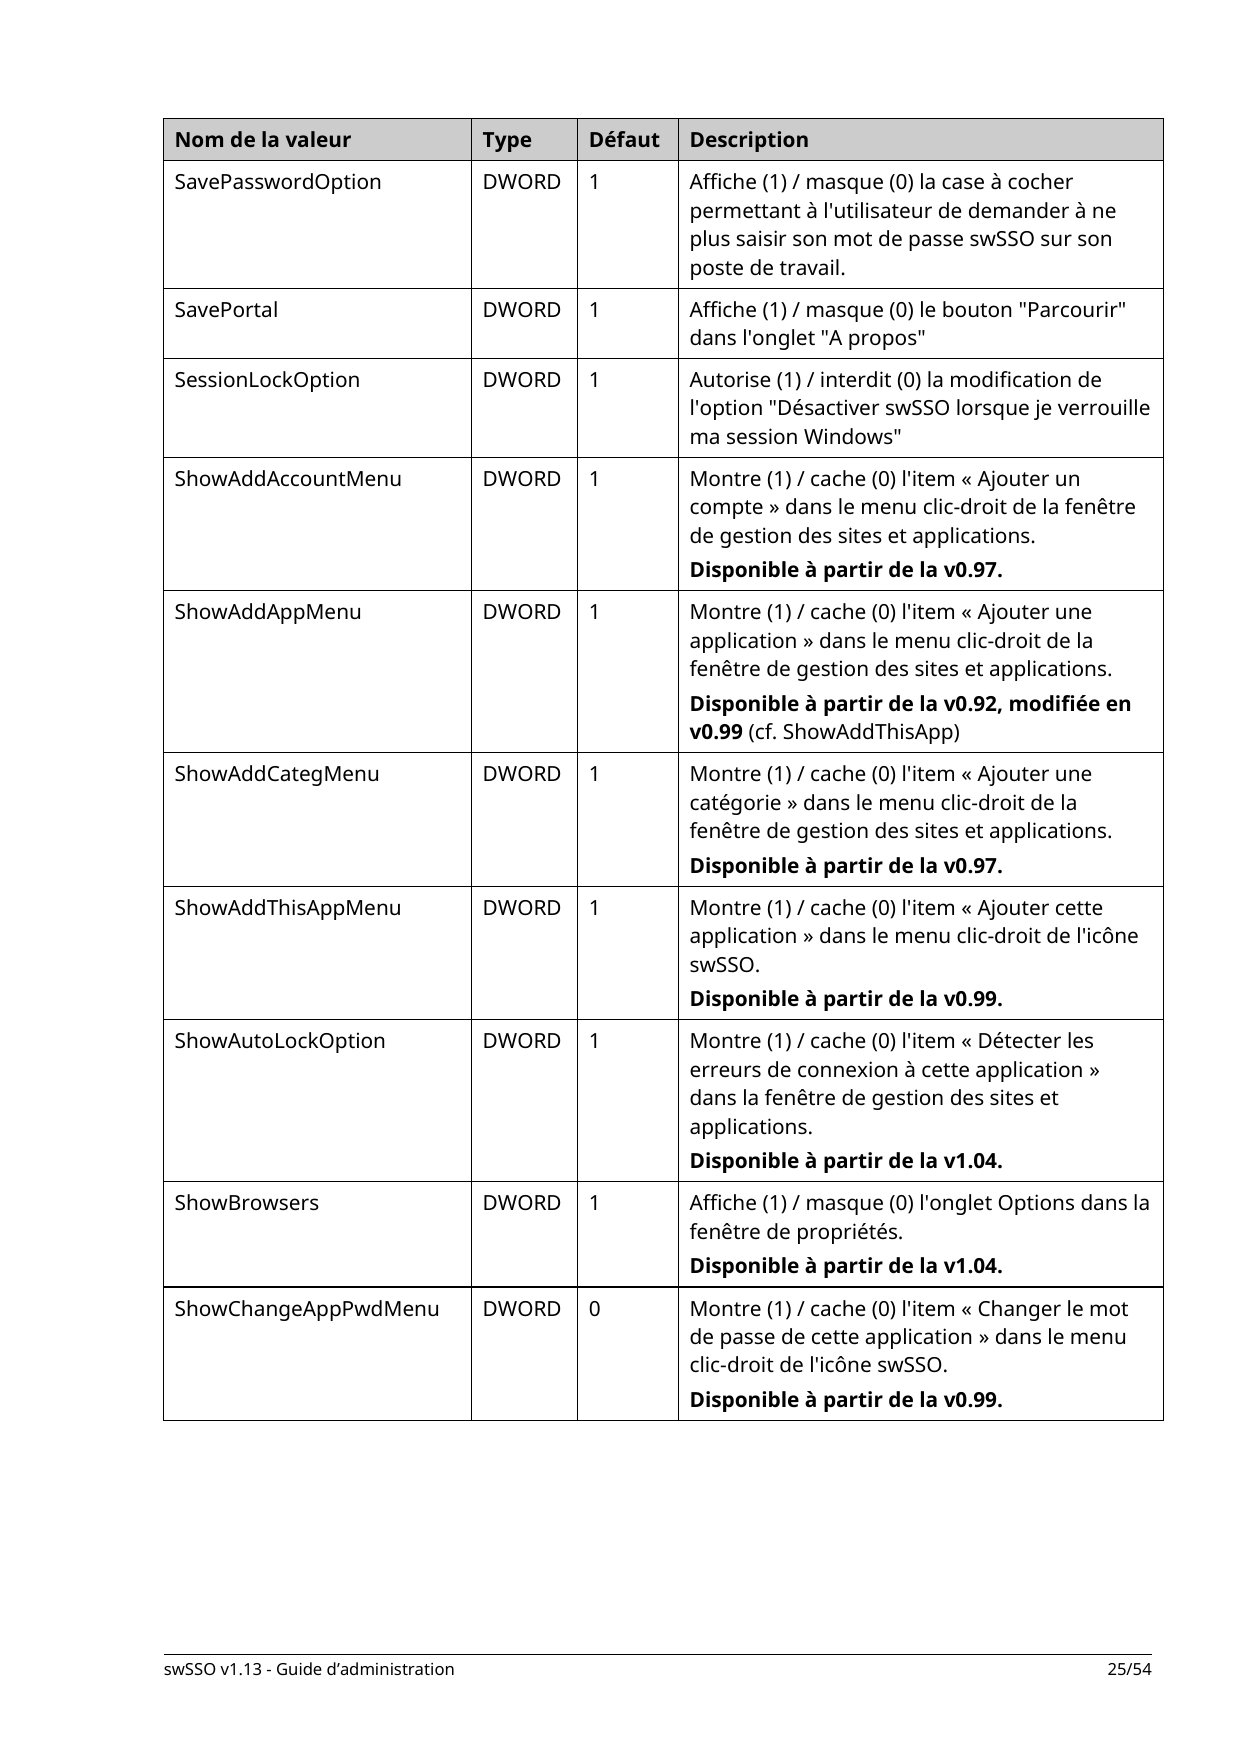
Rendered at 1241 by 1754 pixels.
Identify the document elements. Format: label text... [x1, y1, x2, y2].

table_cell ShowAddAccountMenu [164, 458, 471, 590]
table_cell Affiche (1) / masque (0) le bouton "Parcourir" dans l'onglet "A propos" [679, 289, 1163, 358]
table_cell ShowAutoLockOption [164, 1020, 471, 1181]
table_cell ShowAddCategMenu [164, 753, 471, 886]
table_cell ShowBrowsers [164, 1182, 471, 1286]
table_cell DWORD [472, 289, 577, 358]
table_cell 1 [578, 161, 678, 287]
table_cell 1 [578, 359, 678, 457]
table_cell DWORD [472, 458, 577, 590]
table_cell ShowAddThisAppMenu [164, 887, 471, 1019]
table_cell DWORD [472, 359, 577, 457]
table_cell Montre (1) / cache (0) l'item « Ajouter une catégorie » dans le menu clic-droit de la fenêtre de gestion des sites et applications. Disponible à partir de la v0.97. [679, 753, 1163, 886]
table_cell 1 [578, 1182, 678, 1286]
table_cell 1 [578, 289, 678, 358]
table_header Nom de la valeur [164, 119, 471, 160]
table_header Type [472, 119, 577, 160]
table_cell Montre (1) / cache (0) l'item « Détecter les erreurs de connexion à cette application » dans la fenêtre de gestion des sites et applications. Disponible à partir de la v1.04. [679, 1020, 1163, 1181]
table_cell Montre (1) / cache (0) l'item « Changer le mot de passe de cette application » dans le menu clic-droit de l'icône swSSO. Disponible à partir de la v0.99. [679, 1288, 1163, 1420]
table_cell SavePasswordOption [164, 161, 471, 287]
table_cell DWORD [472, 1020, 577, 1181]
table_header Description [679, 119, 1163, 160]
table_cell 1 [578, 458, 678, 590]
table_cell 0 [578, 1288, 678, 1420]
table_cell DWORD [472, 591, 577, 752]
table_cell 1 [578, 591, 678, 752]
table_cell Autorise (1) / interdit (0) la modification de l'option "Désactiver swSSO lorsque je verrouille ma session Windows" [679, 359, 1163, 457]
table_cell SavePortal [164, 289, 471, 358]
table_cell DWORD [472, 161, 577, 287]
table_cell Montre (1) / cache (0) l'item « Ajouter un compte » dans le menu clic-droit de la fenêtre de gestion des sites et applications. Disponible à partir de la v0.97. [679, 458, 1163, 590]
table_cell Montre (1) / cache (0) l'item « Ajouter cette application » dans le menu clic-droit de l'icône swSSO. Disponible à partir de la v0.99. [679, 887, 1163, 1019]
table_cell 1 [578, 753, 678, 886]
table_cell 1 [578, 1020, 678, 1181]
table_cell Affiche (1) / masque (0) l'onglet Options dans la fenêtre de propriétés. Disponible à partir de la v1.04. [679, 1182, 1163, 1286]
table_cell ShowChangeAppPwdMenu [164, 1288, 471, 1420]
table_cell DWORD [472, 1288, 577, 1420]
table_header Défaut [578, 119, 678, 160]
table_cell ShowAddAppMenu [164, 591, 471, 752]
table_cell DWORD [472, 753, 577, 886]
table_cell Affiche (1) / masque (0) la case à cocher permettant à l'utilisateur de demander à ne plus saisir son mot de passe swSSO sur son poste de travail. [679, 161, 1163, 287]
table_cell 1 [578, 887, 678, 1019]
table_cell SessionLockOption [164, 359, 471, 457]
table_cell DWORD [472, 887, 577, 1019]
table_cell Montre (1) / cache (0) l'item « Ajouter une application » dans le menu clic-droit de la fenêtre de gestion des sites et applications. Disponible à partir de la v0.92, modifiée en v0.99 (cf. ShowAddThisApp) [679, 591, 1163, 752]
table_cell DWORD [472, 1182, 577, 1286]
